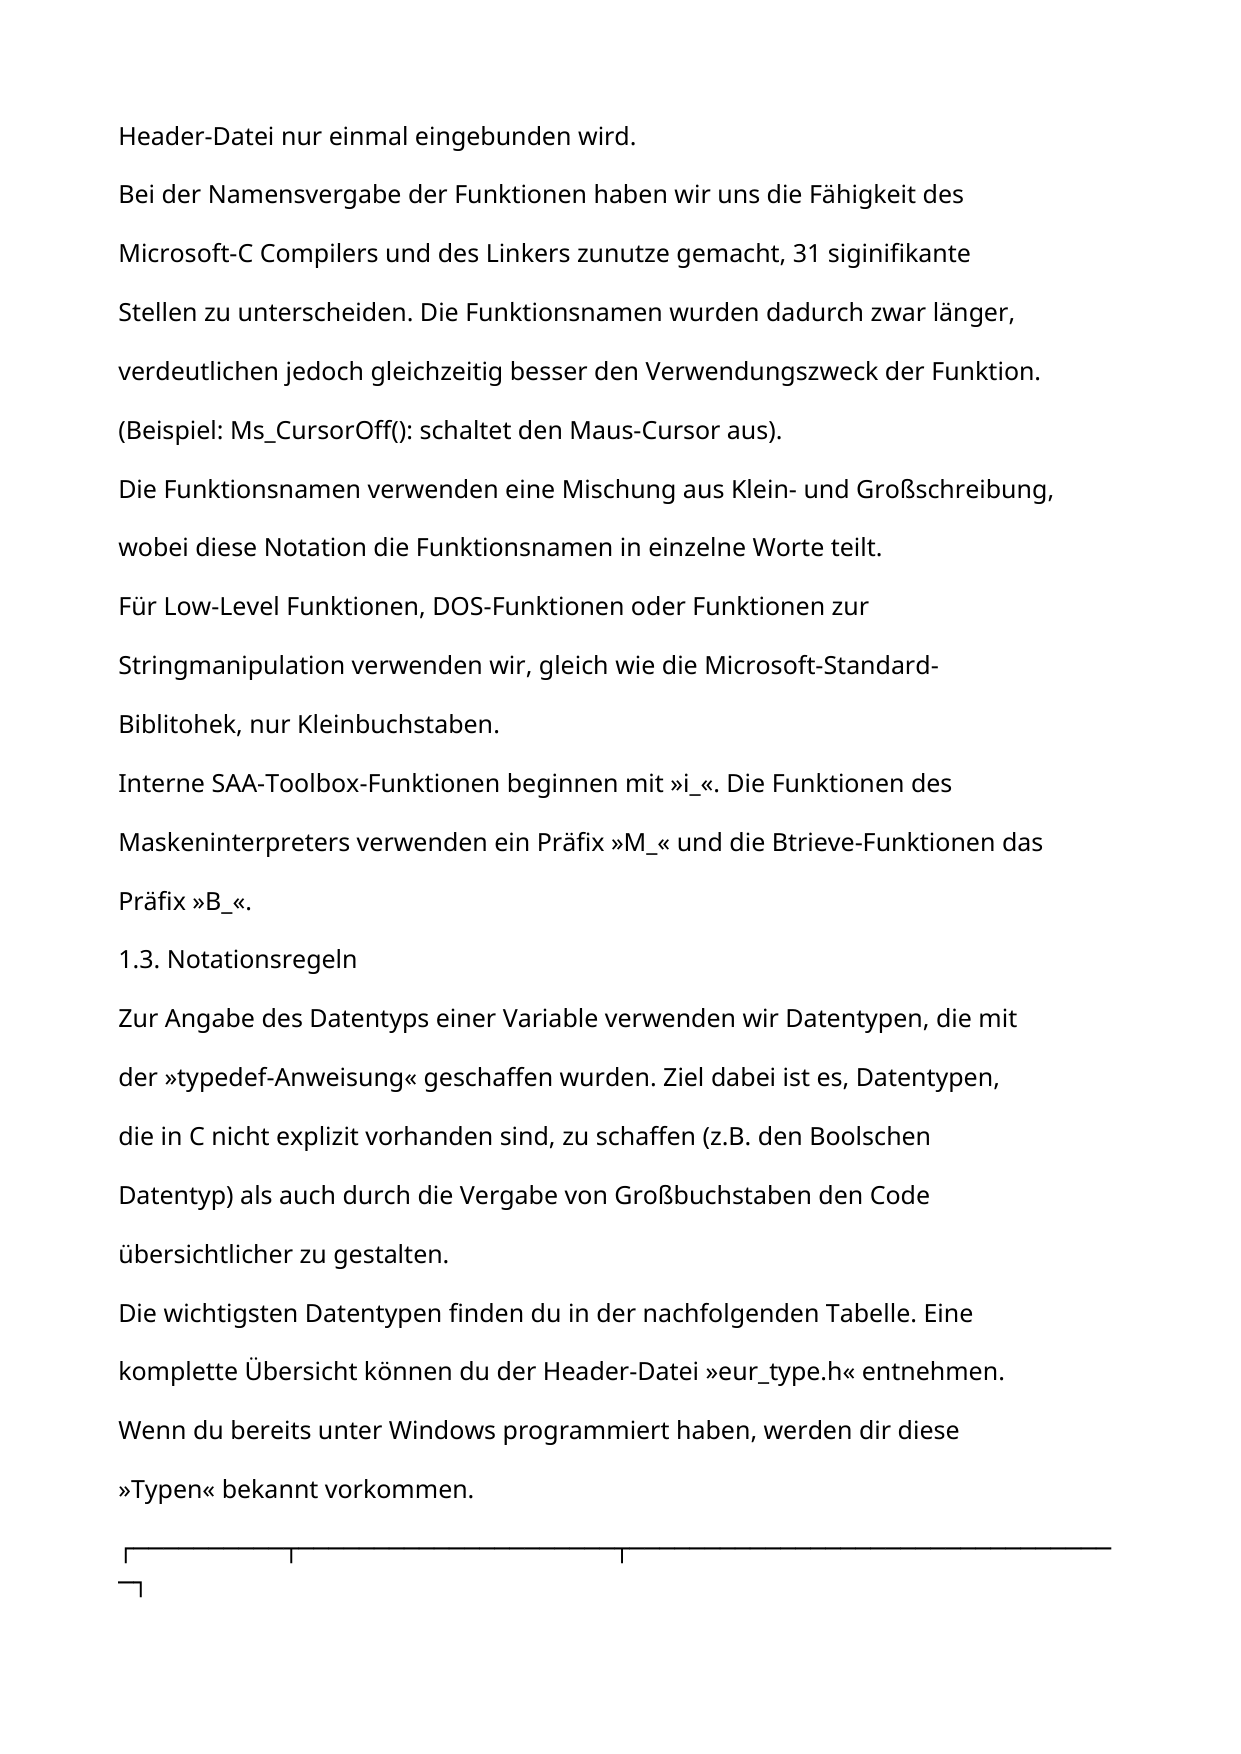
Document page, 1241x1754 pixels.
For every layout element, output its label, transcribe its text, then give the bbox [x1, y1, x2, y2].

text Bei der Namensvergabe der Funktionen haben wir uns die Fähigkeit des [118, 177, 1122, 211]
text Datentyp) als auch durch die Vergabe von Großbuchstaben den Code [118, 1177, 1122, 1212]
text Interne SAA-Toolbox-Funktionen beginnen mit »i_«. Die Funktionen des [118, 766, 1122, 799]
text ┌──────────┬─────────────────────┬─────────────────────────────────┐ [118, 1531, 1122, 1599]
text »Typen« bekannt vorkommen. [118, 1472, 1122, 1506]
text der »typedef-Anweisung« geschaffen wurden. Ziel dabei ist es, Datentypen, [118, 1060, 1122, 1094]
text Maskeninterpreters verwenden ein Präfix »M_« und die Btrieve-Funktionen das [118, 824, 1122, 858]
text Präfix »B_«. [118, 883, 1122, 917]
text übersichtlicher zu gestalten. [118, 1236, 1122, 1270]
text (Beispiel: Ms_CursorOff(): schaltet den Maus-Cursor aus). [118, 412, 1122, 446]
text Microsoft-C Compilers und des Linkers zunutze gemacht, 31 siginifikante [118, 236, 1122, 270]
text die in C nicht explizit vorhanden sind, zu schaffen (z.B. den Boolschen [118, 1119, 1122, 1153]
text Stringmanipulation verwenden wir, gleich wie die Microsoft-Standard- [118, 648, 1122, 682]
text 1.3. Notationsregeln [118, 942, 1122, 976]
text Stellen zu unterscheiden. Die Funktionsnamen wurden dadurch zwar länger, [118, 295, 1122, 329]
text Wenn du bereits unter Windows programmiert haben, werden dir diese [118, 1413, 1122, 1447]
text komplette Übersicht können du der Header-Datei »eur_type.h« entnehmen. [118, 1354, 1122, 1388]
text wobei diese Notation die Funktionsnamen in einzelne Worte teilt. [118, 530, 1122, 564]
text Biblitohek, nur Kleinbuchstaben. [118, 707, 1122, 741]
text Die wichtigsten Datentypen finden du in der nachfolgenden Tabelle. Eine [118, 1295, 1122, 1329]
text Für Low-Level Funktionen, DOS-Funktionen oder Funktionen zur [118, 589, 1122, 623]
text Zur Angabe des Datentyps einer Variable verwenden wir Datentypen, die mit [118, 1001, 1122, 1035]
text verdeutlichen jedoch gleichzeitig besser den Verwendungszweck der Funktion. [118, 353, 1122, 388]
text Die Funktionsnamen verwenden eine Mischung aus Klein- und Großschreibung, [118, 471, 1122, 505]
text Header-Datei nur einmal eingebunden wird. [118, 118, 1122, 152]
